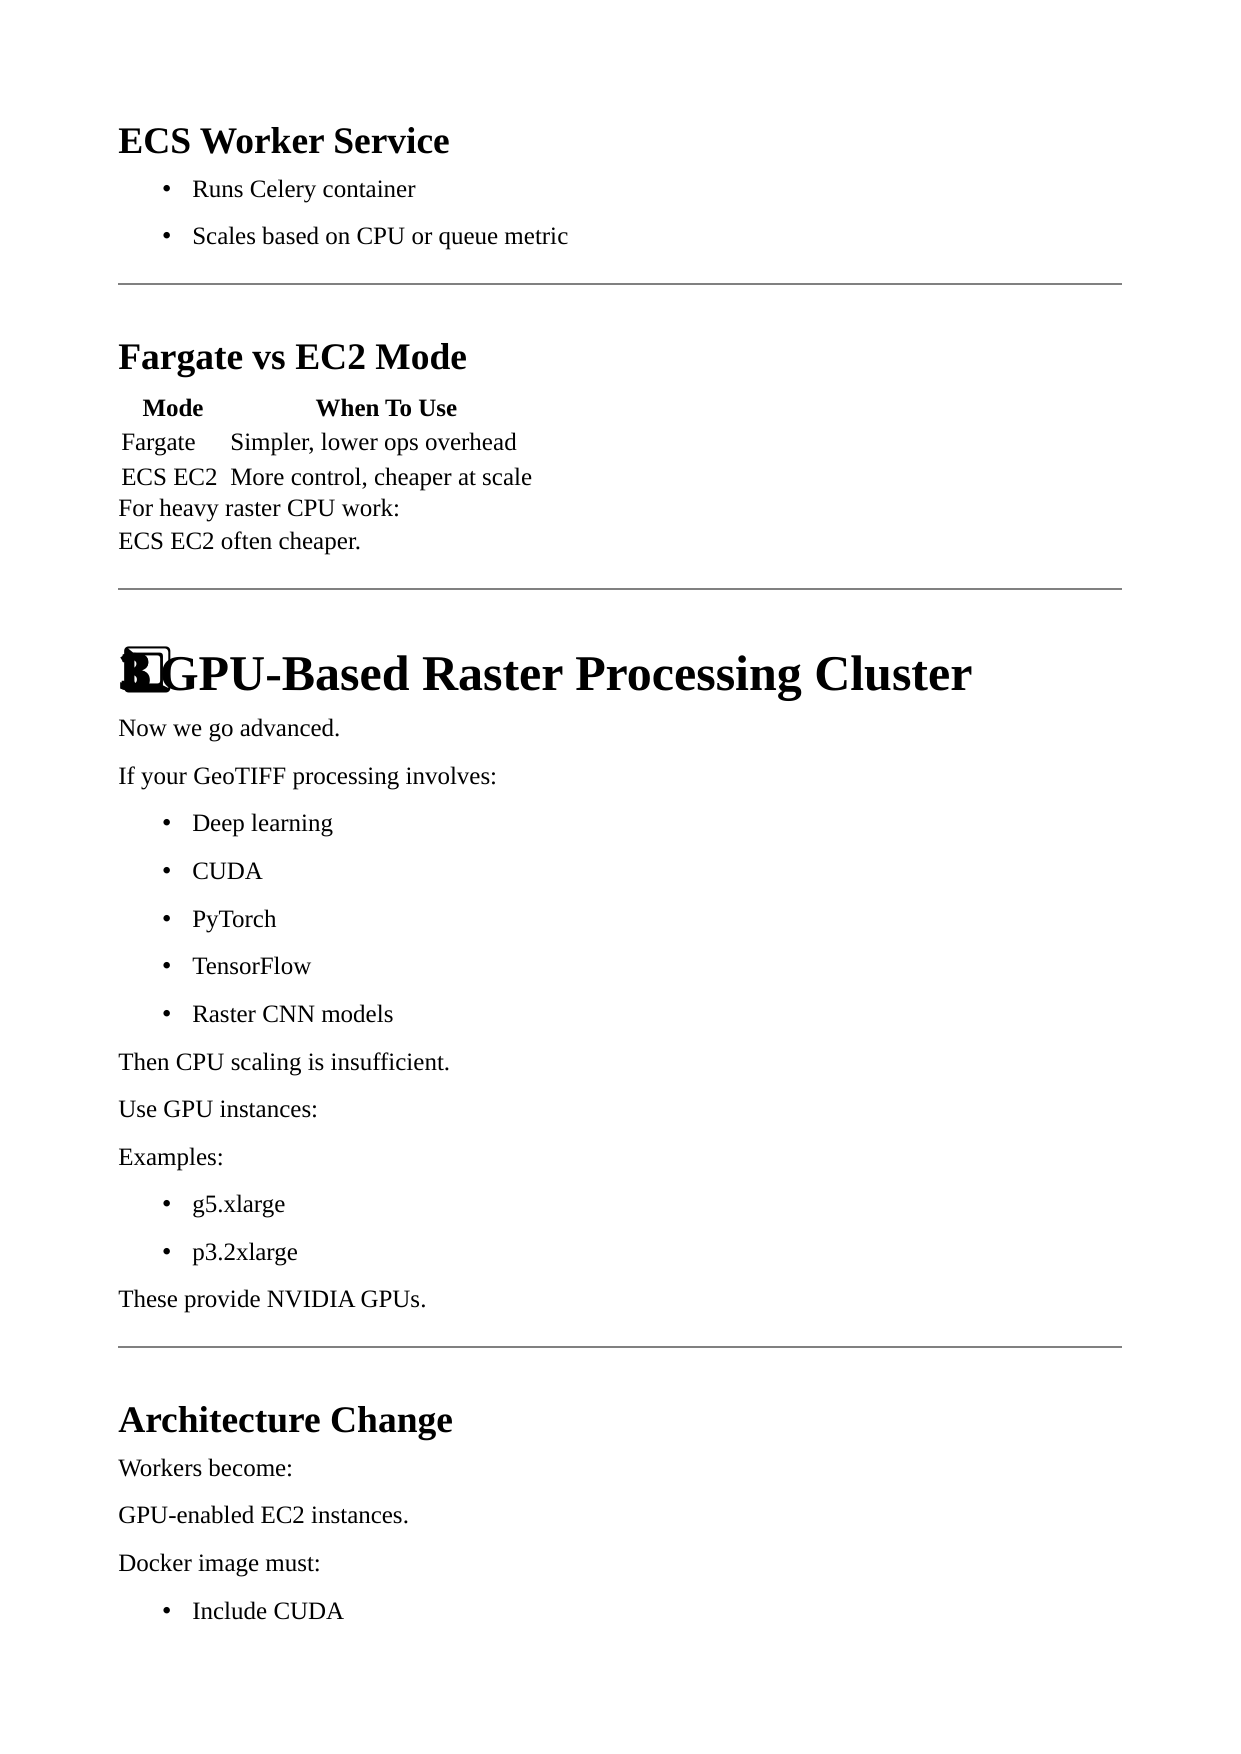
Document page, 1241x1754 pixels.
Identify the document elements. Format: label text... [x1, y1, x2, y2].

list TensorFlow [162, 951, 1122, 980]
table_cell More control, cheaper at scale [227, 459, 545, 493]
text These provide NVIDIA GPUs. [118, 1284, 1122, 1313]
text Now we go advanced. [118, 713, 1122, 742]
subtitle 3️⃣ GPU-Based Raster Processing Cluster [118, 643, 1122, 701]
list Include CUDA [162, 1596, 1122, 1624]
text GPU-enabled EC2 instances. [118, 1501, 1122, 1529]
table_cell Fargate [118, 424, 227, 459]
table_cell Simpler, lower ops overhead [227, 424, 545, 459]
list PyTorch [162, 904, 1122, 932]
subtitle ECS Worker Service [118, 118, 1122, 161]
text Then CPU scaling is insufficient. [118, 1047, 1122, 1075]
table_header Mode [118, 390, 227, 424]
text Workers become: [118, 1453, 1122, 1482]
text For heavy raster CPU work: ECS EC2 often cheaper. [118, 493, 1122, 555]
list g5.xlarge [162, 1189, 1122, 1218]
subtitle Fargate vs EC2 Mode [118, 334, 1122, 377]
list CUDA [162, 856, 1122, 885]
list Runs Celery container [162, 174, 1122, 202]
text If your GeoTIFF processing involves: [118, 761, 1122, 790]
list Raster CNN models [162, 999, 1122, 1028]
table_cell ECS EC2 [118, 459, 227, 493]
subtitle Architecture Change [118, 1397, 1122, 1440]
text Use GPU instances: [118, 1094, 1122, 1123]
table_header When To Use [227, 390, 545, 424]
text Examples: [118, 1142, 1122, 1171]
list Scales based on CPU or queue metric [162, 221, 1122, 250]
list Deep learning [162, 808, 1122, 837]
list p3.2xlarge [162, 1237, 1122, 1266]
text Docker image must: [118, 1548, 1122, 1577]
